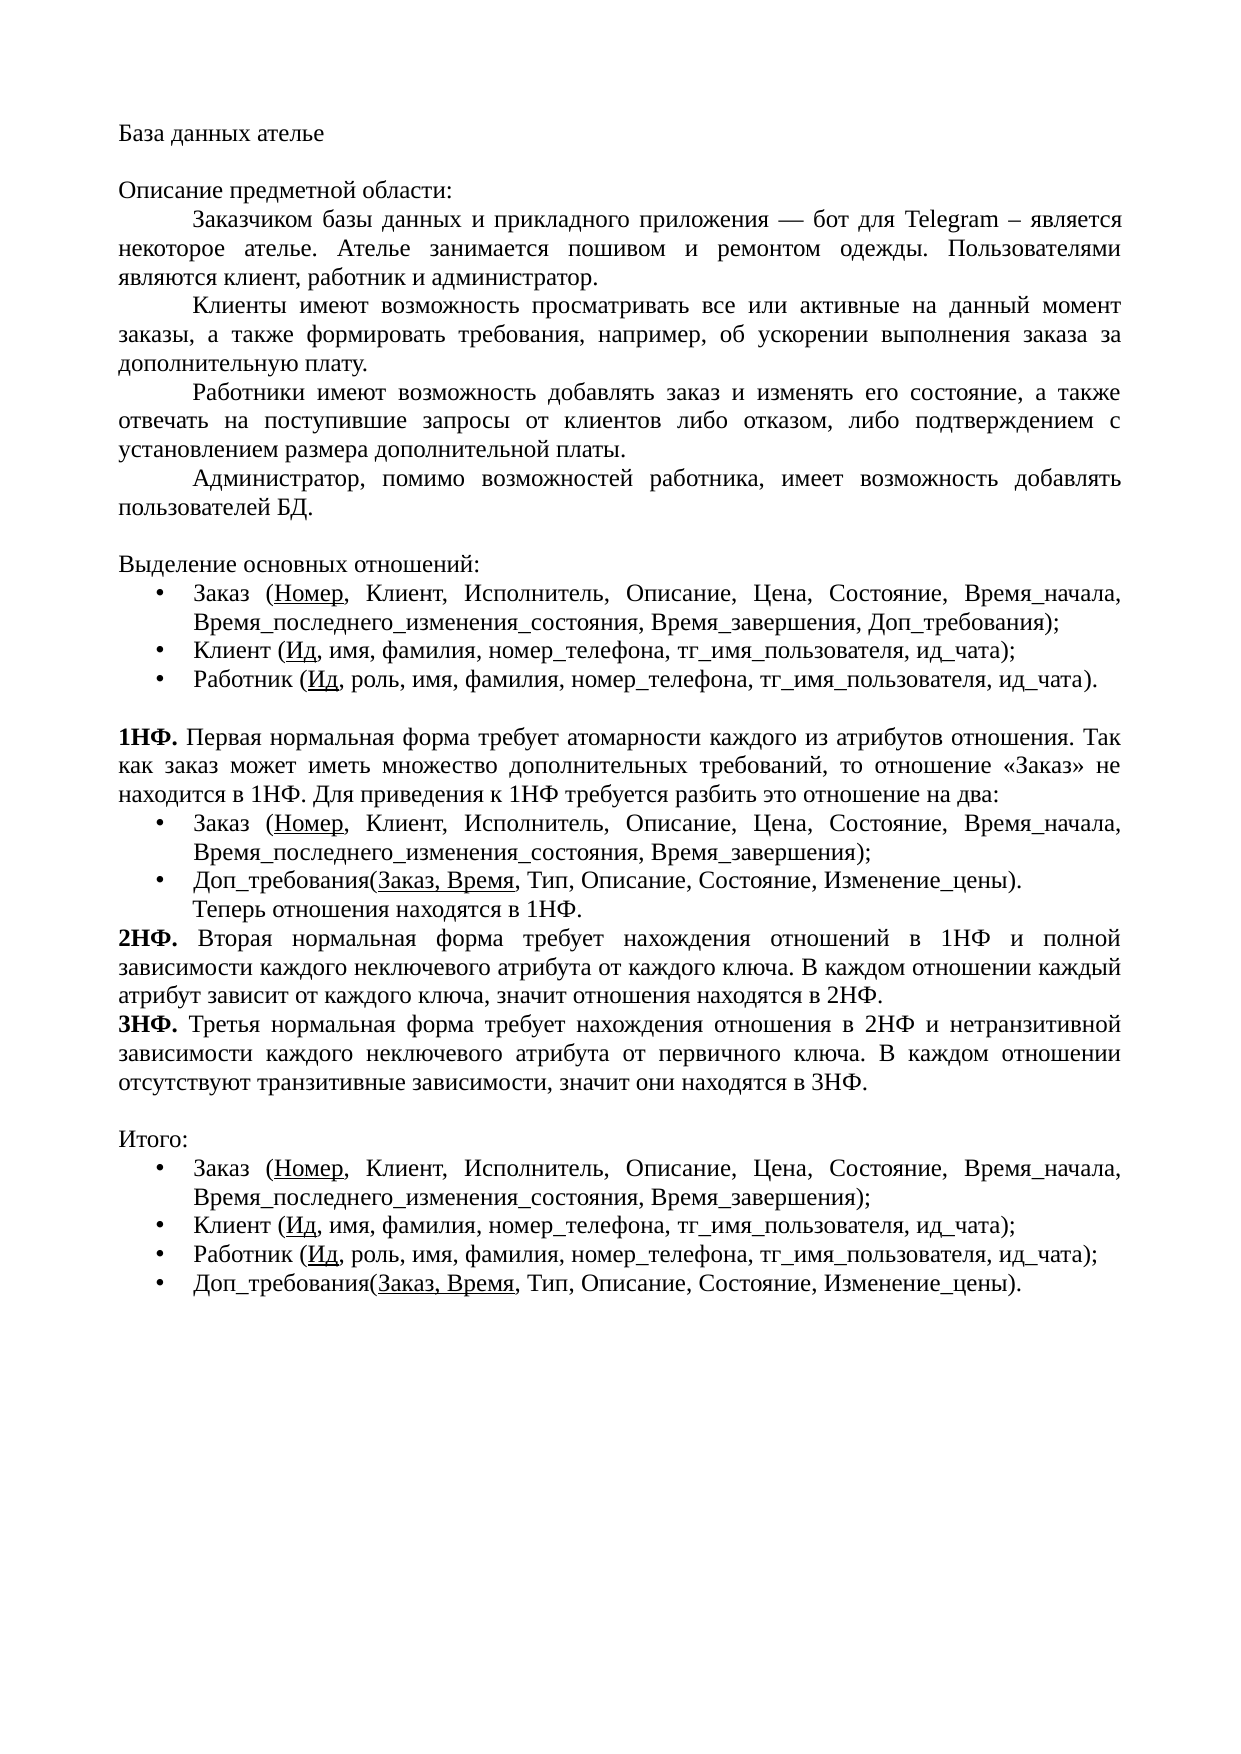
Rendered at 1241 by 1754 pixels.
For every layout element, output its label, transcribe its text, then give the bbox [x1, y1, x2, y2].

text Клиенты имеют возможность просматривать все или активные на данный момент заказы, а также формировать требования, например, об ускорении выполнения заказа за дополнительную плату. [118, 291, 1122, 377]
list Клиент (Ид, имя, фамилия, номер_телефона, тг_имя_пользователя, ид_чата); [156, 636, 1122, 664]
text Работники имеют возможность добавлять заказ и изменять его состояние, а также отвечать на поступившие запросы от клиентов либо отказом, либо подтверждением с установлением размера дополнительной платы. [118, 377, 1122, 463]
text Итого: [118, 1124, 1122, 1153]
text Теперь отношения находятся в 1НФ. [118, 894, 1122, 923]
text Описание предметной области: [118, 176, 1122, 204]
text 3НФ. Третья нормальная форма требует нахождения отношения в 2НФ и нетранзитивной зависимости каждого неключевого атрибута от первичного ключа. В каждом отношении отсутствуют транзитивные зависимости, значит они находятся в 3НФ. [118, 1009, 1122, 1096]
list Клиент (Ид, имя, фамилия, номер_телефона, тг_имя_пользователя, ид_чата); [156, 1211, 1122, 1239]
text Выделение основных отношений: [118, 549, 1122, 578]
text 2НФ. Вторая нормальная форма требует нахождения отношений в 1НФ и полной зависимости каждого неключевого атрибута от каждого ключа. В каждом отношении каждый атрибут зависит от каждого ключа, значит отношения находятся в 2НФ. [118, 923, 1122, 1009]
text Заказчиком базы данных и прикладного приложения — бот для Telegram – является некоторое ателье. Ателье занимается пошивом и ремонтом одежды. Пользователями являются клиент, работник и администратор. [118, 204, 1122, 291]
list Работник (Ид, роль, имя, фамилия, номер_телефона, тг_имя_пользователя, ид_чата). [156, 664, 1122, 693]
list Доп_требования(Заказ, Время, Тип, Описание, Состояние, Изменение_цены). [156, 1268, 1122, 1297]
list Заказ (Номер, Клиент, Исполнитель, Описание, Цена, Состояние, Время_начала, Время_последнего_изменения_состояния, Время_завершения); [156, 808, 1122, 866]
list Работник (Ид, роль, имя, фамилия, номер_телефона, тг_имя_пользователя, ид_чата); [156, 1239, 1122, 1268]
text Администратор, помимо возможностей работника, имеет возможность добавлять пользователей БД. [118, 463, 1122, 521]
text 1НФ. Первая нормальная форма требует атомарности каждого из атрибутов отношения. Так как заказ может иметь множество дополнительных требований, то отношение «Заказ» не находится в 1НФ. Для приведения к 1НФ требуется разбить это отношение на два: [118, 722, 1122, 808]
list Заказ (Номер, Клиент, Исполнитель, Описание, Цена, Состояние, Время_начала, Время_последнего_изменения_состояния, Время_завершения); [156, 1153, 1122, 1211]
text База данных ателье [118, 118, 1122, 147]
list Доп_требования(Заказ, Время, Тип, Описание, Состояние, Изменение_цены). [156, 866, 1122, 894]
list Заказ (Номер, Клиент, Исполнитель, Описание, Цена, Состояние, Время_начала, Время_последнего_изменения_состояния, Время_завершения, Доп_требования); [156, 578, 1122, 636]
